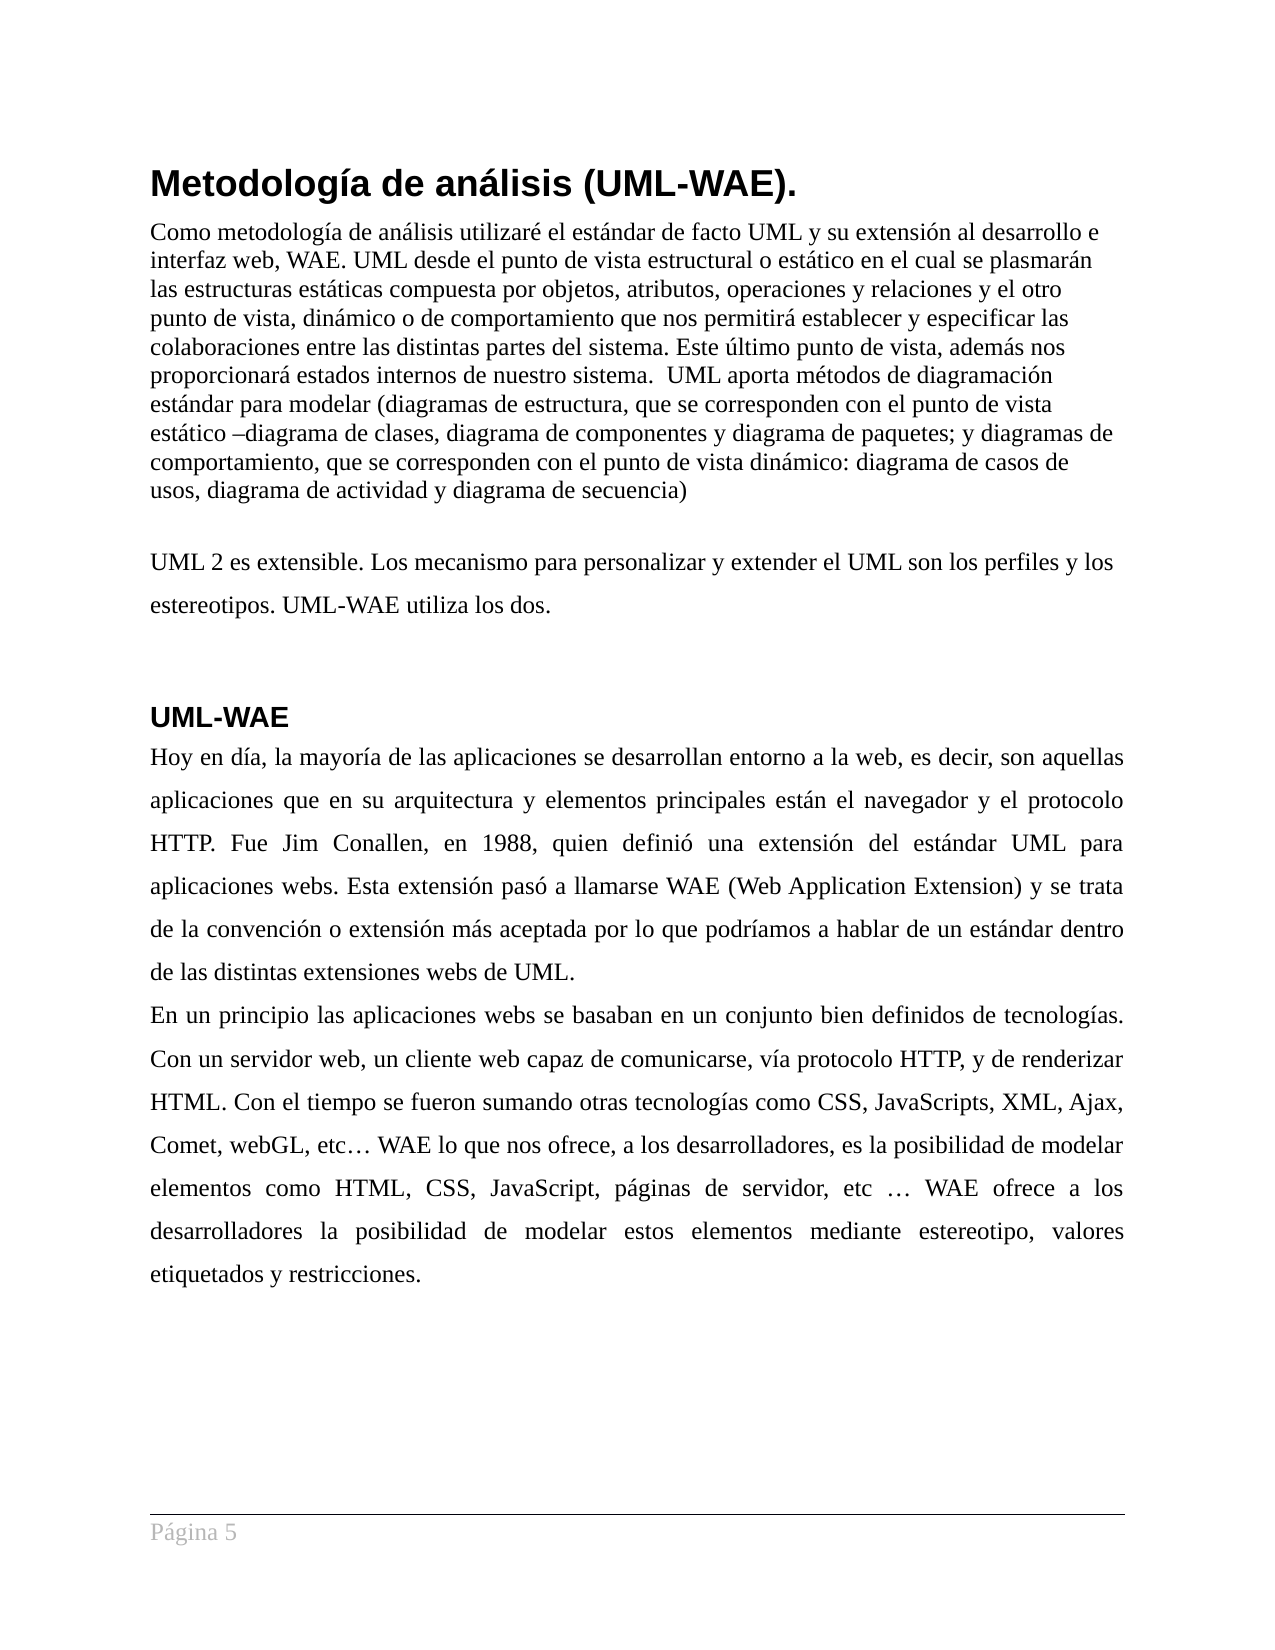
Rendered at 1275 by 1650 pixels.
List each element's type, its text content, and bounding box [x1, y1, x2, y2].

subtitle Metodología de análisis (UML-WAE). [150, 161, 1125, 204]
subtitle UML-WAE [150, 700, 1125, 733]
text UML 2 es extensible. Los mecanismo para personalizar y extender el UML son los perfiles y los estereotipos. UML-WAE utiliza los dos. [150, 547, 1125, 619]
text En un principio las aplicaciones webs se basaban en un conjunto bien definidos de tecnologías. Con un servidor web, un cliente web capaz de comunicarse, vía protocolo HTTP, y de renderizar HTML. Con el tiempo se fueron sumando otras tecnologías como CSS, JavaScripts, XML, Ajax, Comet, webGL, etc… WAE lo que nos ofrece, a los desarrolladores, es la posibilidad de modelar elementos como HTML, CSS, JavaScript, páginas de servidor, etc … WAE ofrece a los desarrolladores la posibilidad de modelar estos elementos mediante estereotipo, valores etiquetados y restricciones. [150, 1001, 1125, 1288]
text Como metodología de análisis utilizaré el estándar de facto UML y su extensión al desarrollo e interfaz web, WAE. UML desde el punto de vista estructural o estático en el cual se plasmarán las estructuras estáticas compuesta por objetos, atributos, operaciones y relaciones y el otro punto de vista, dinámico o de comportamiento que nos permitirá establecer y especificar las colaboraciones entre las distintas partes del sistema. Este último punto de vista, además nos proporcionará estados internos de nuestro sistema. UML aporta métodos de diagramación estándar para modelar (diagramas de estructura, que se corresponden con el punto de vista estático –diagrama de clases, diagrama de componentes y diagrama de paquetes; y diagramas de comportamiento, que se corresponden con el punto de vista dinámico: diagrama de casos de usos, diagrama de actividad y diagrama de secuencia) [150, 217, 1125, 504]
text Hoy en día, la mayoría de las aplicaciones se desarrollan entorno a la web, es decir, son aquellas aplicaciones que en su arquitectura y elementos principales están el navegador y el protocolo HTTP. Fue Jim Conallen, en 1988, quien definió una extensión del estándar UML para aplicaciones webs. Esta extensión pasó a llamarse WAE (Web Application Extension) y se trata de la convención o extensión más aceptada por lo que podríamos a hablar de un estándar dentro de las distintas extensiones webs de UML. [150, 742, 1125, 986]
